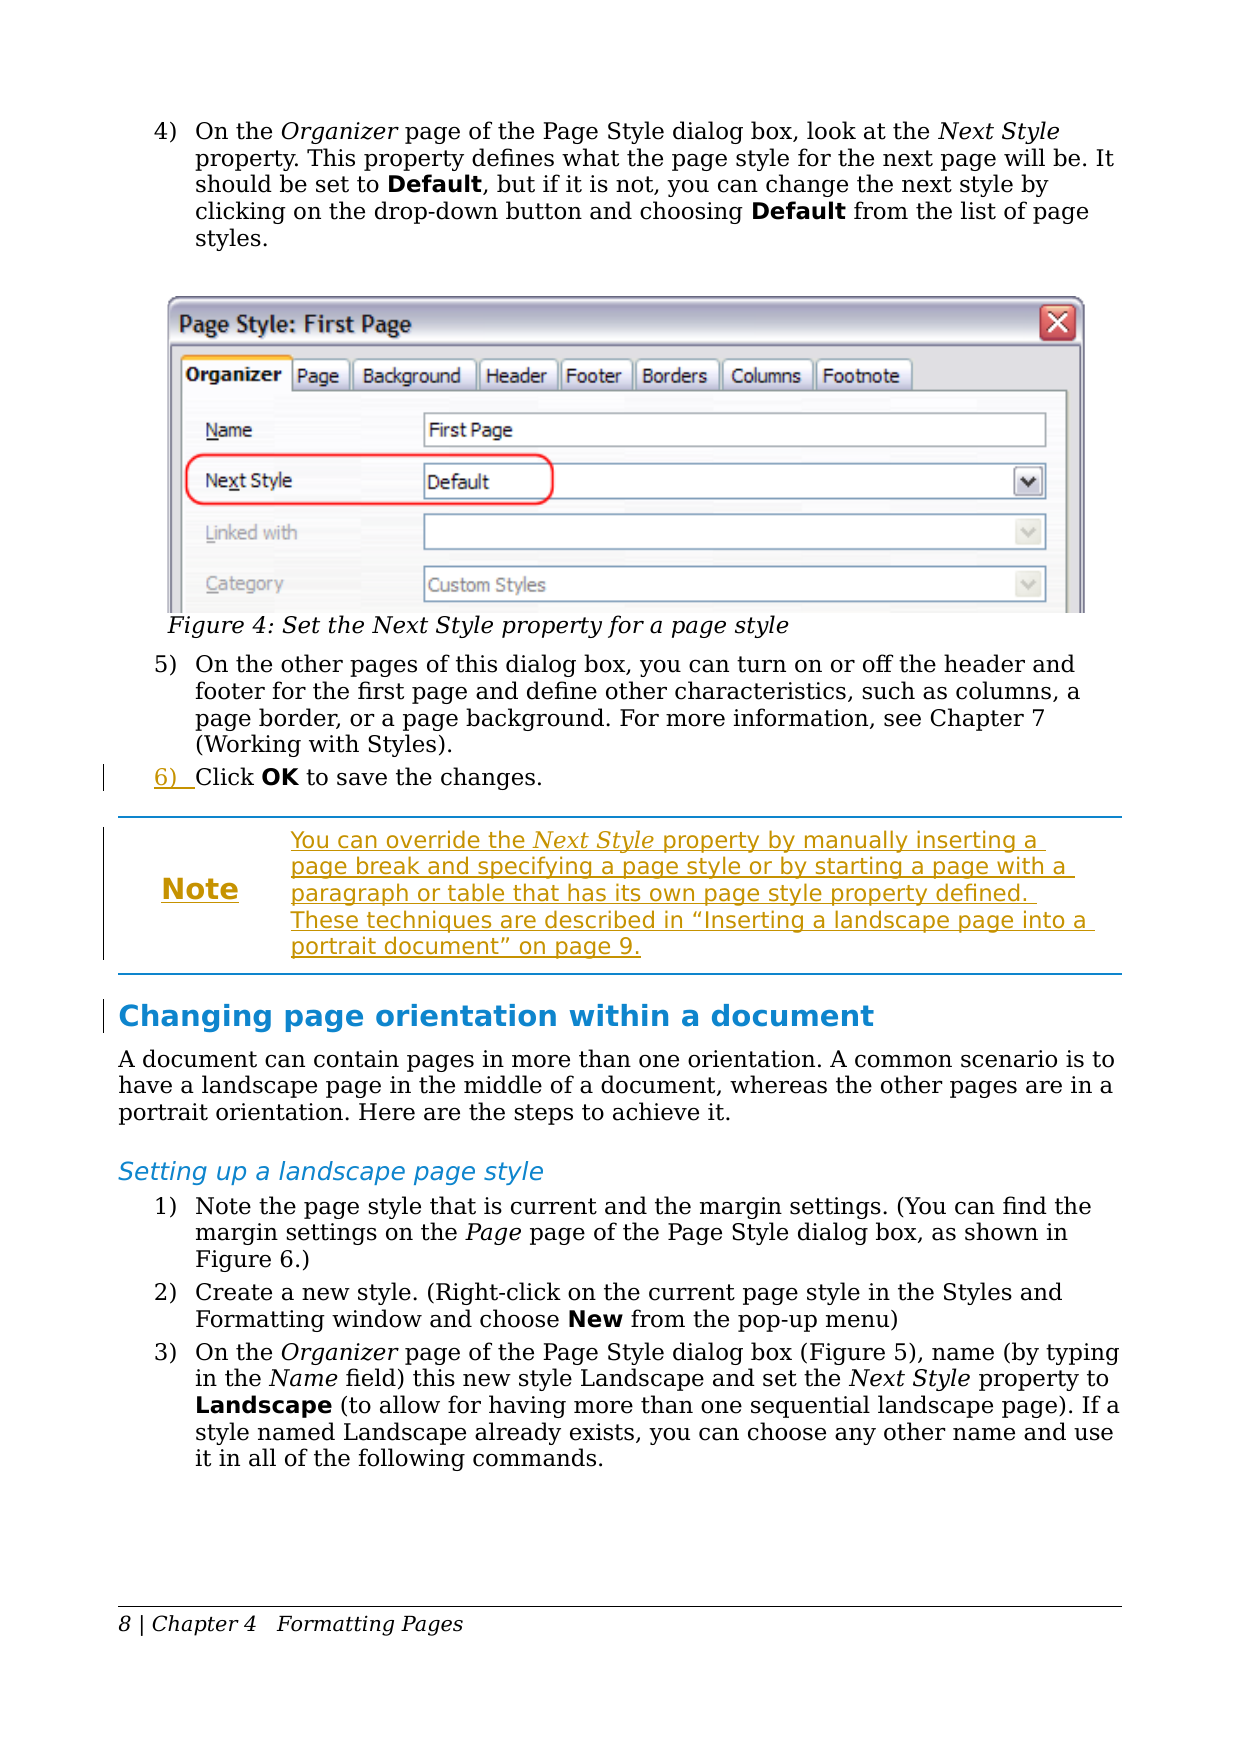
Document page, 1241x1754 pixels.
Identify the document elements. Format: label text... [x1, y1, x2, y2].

list Note the page style that is current and the margin settings. (You can find the margin settings on the Page page of the Page Style dialog box, as shown in Figure 6.) [177, 1193, 1122, 1273]
list Click OK to save the changes. [177, 764, 1122, 791]
table_header Note [118, 818, 281, 973]
list Create a new style. (Right-click on the current page style in the Styles and Formatting window and choose New from the pop-up menu) [177, 1279, 1122, 1332]
list On the other pages of this dialog box, you can turn on or off the header and footer for the first page and define other characteristics, such as columns, a page border, or a page background. For more information, see Chapter 7 (Working with Styles). [177, 651, 1122, 758]
text A document can contain pages in more than one orientation. A common scenario is to have a landscape page in the middle of a document, whereas the other pages are in a portrait orientation. Here are the steps to achieve it. [118, 1046, 1122, 1126]
list On the Organizer page of the Page Style dialog box (Figure 5), name (by typing in the Name field) this new style Landscape and set the Next Style property to Landscape (to allow for having more than one sequential landscape page). If a style named Landscape already exists, you can choose any other name and use it in all of the following commands. [177, 1339, 1122, 1472]
subtitle Changing page orientation within a document [118, 999, 1122, 1033]
picture [167, 296, 1085, 613]
text Figure 4: Set the Next Style property for a page style [168, 270, 1084, 296]
list On the Organizer page of the Page Style dialog box, look at the Next Style property. This property defines what the page style for the next page will be. It should be set to Default, but if it is not, you can change the next style by clicking on the drop-down button and choosing Default from the list of page styles. [177, 118, 1122, 251]
table_header You can override the Next Style property by manually inserting a page break and specifying a page style or by starting a page with a paragraph or table that has its own page style property defined. These techniques are described in “Inserting a landscape page into a portrait document” on page 9. [281, 818, 1122, 973]
subtitle Setting up a landscape page style [118, 1157, 1122, 1186]
